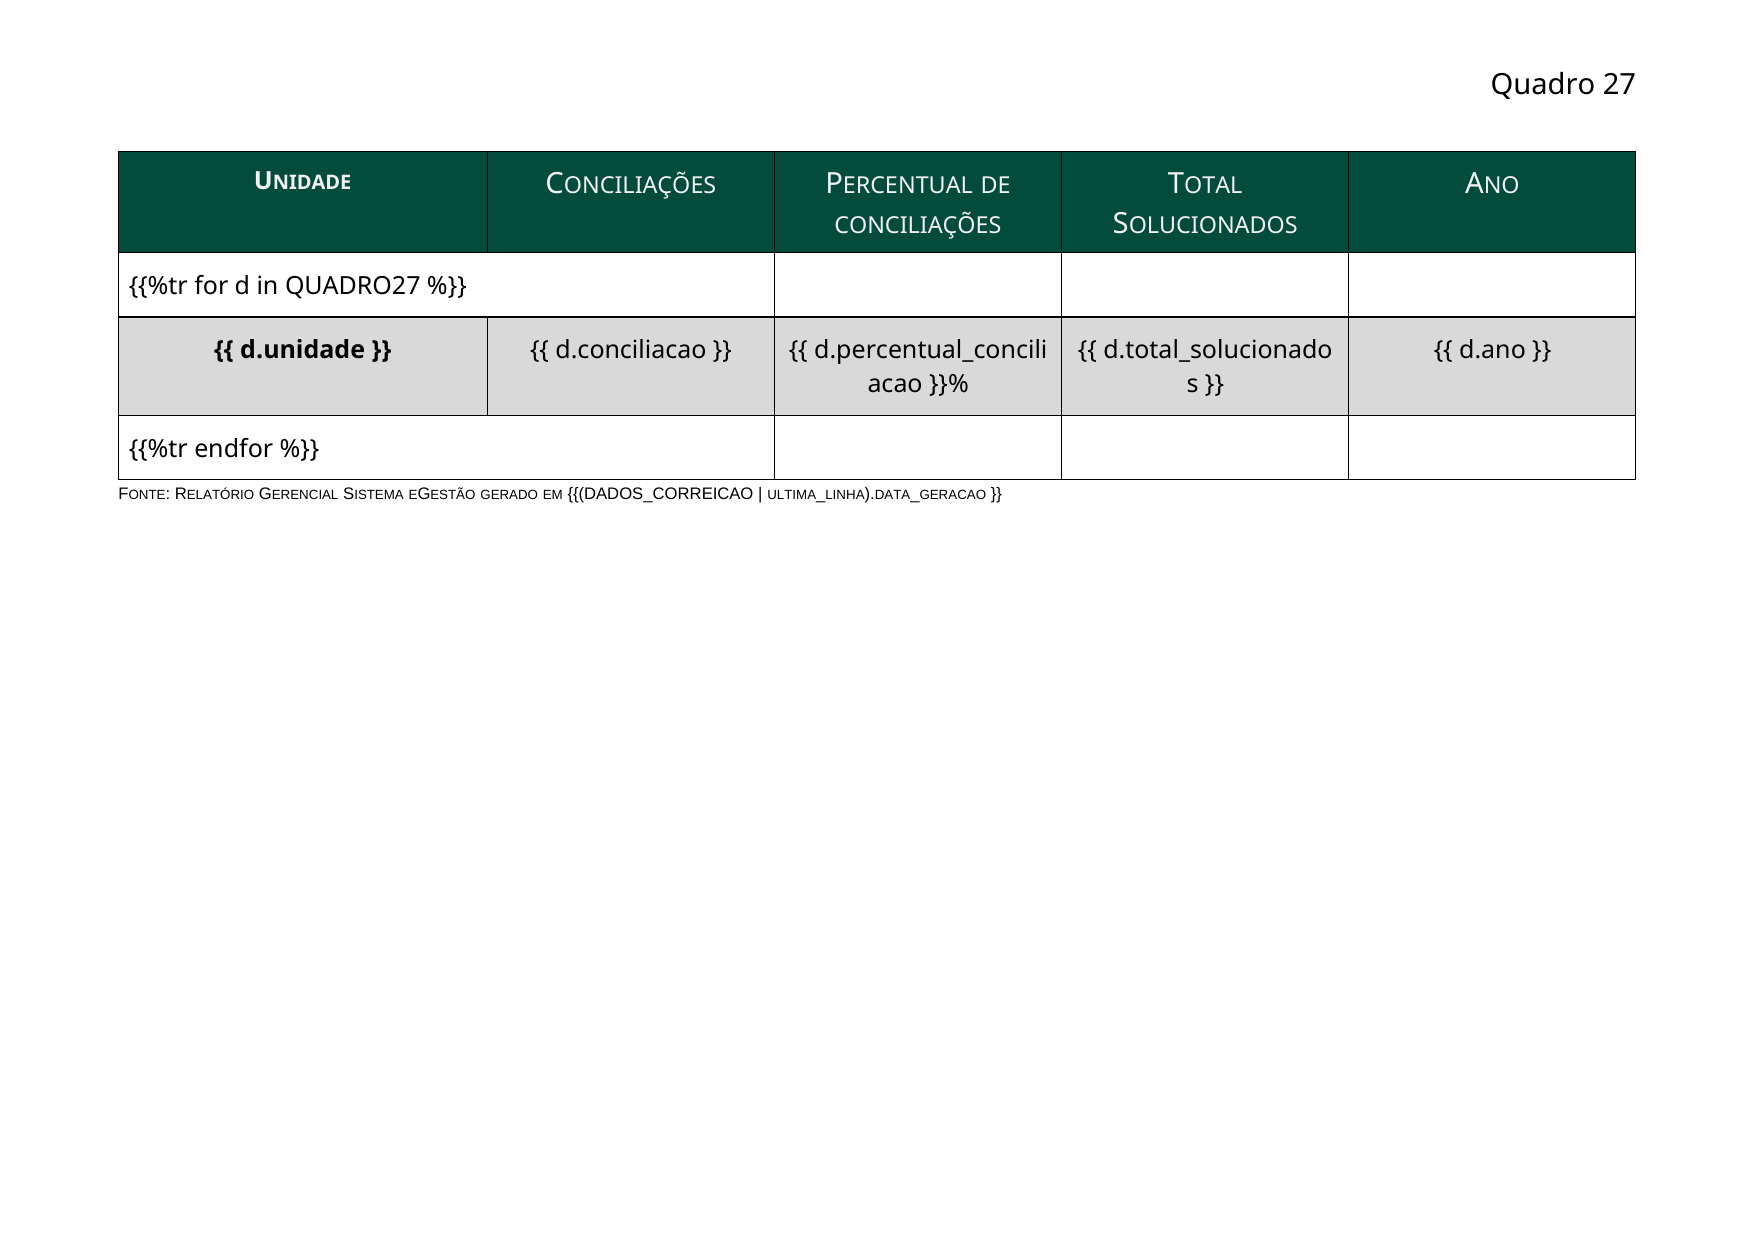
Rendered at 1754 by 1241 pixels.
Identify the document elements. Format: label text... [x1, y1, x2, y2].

table_cell {{ d.conciliacao }} [488, 318, 774, 415]
table_cell {{ d.unidade }} [119, 318, 487, 415]
table_cell {{ d.total_solucionados }} [1062, 318, 1348, 415]
table_cell [1062, 253, 1348, 316]
table_cell {{ d.ano }} [1349, 318, 1635, 415]
table_header Conciliações [488, 152, 774, 252]
table_cell {{%tr for d in QUADRO27 %}} [119, 253, 774, 316]
table_cell [775, 416, 1061, 479]
table_header Percentual de conciliações [775, 152, 1061, 252]
table_header Total Solucionados [1062, 152, 1348, 252]
table_cell [1349, 416, 1635, 479]
table_cell [1062, 416, 1348, 479]
table_cell {{ d.percentual_conciliacao }}% [775, 318, 1061, 415]
table_cell [1349, 253, 1635, 316]
table_header Unidade [119, 152, 487, 252]
table_header Ano [1349, 152, 1635, 252]
table_cell {{%tr endfor %}} [119, 416, 774, 479]
text Quadro 27 [118, 63, 1636, 103]
text Fonte: Relatório Gerencial Sistema eGestão gerado em {{(DADOS_CORREICAO | ultima_linha).data_geracao }} [118, 484, 1636, 503]
table_cell [775, 253, 1061, 316]
